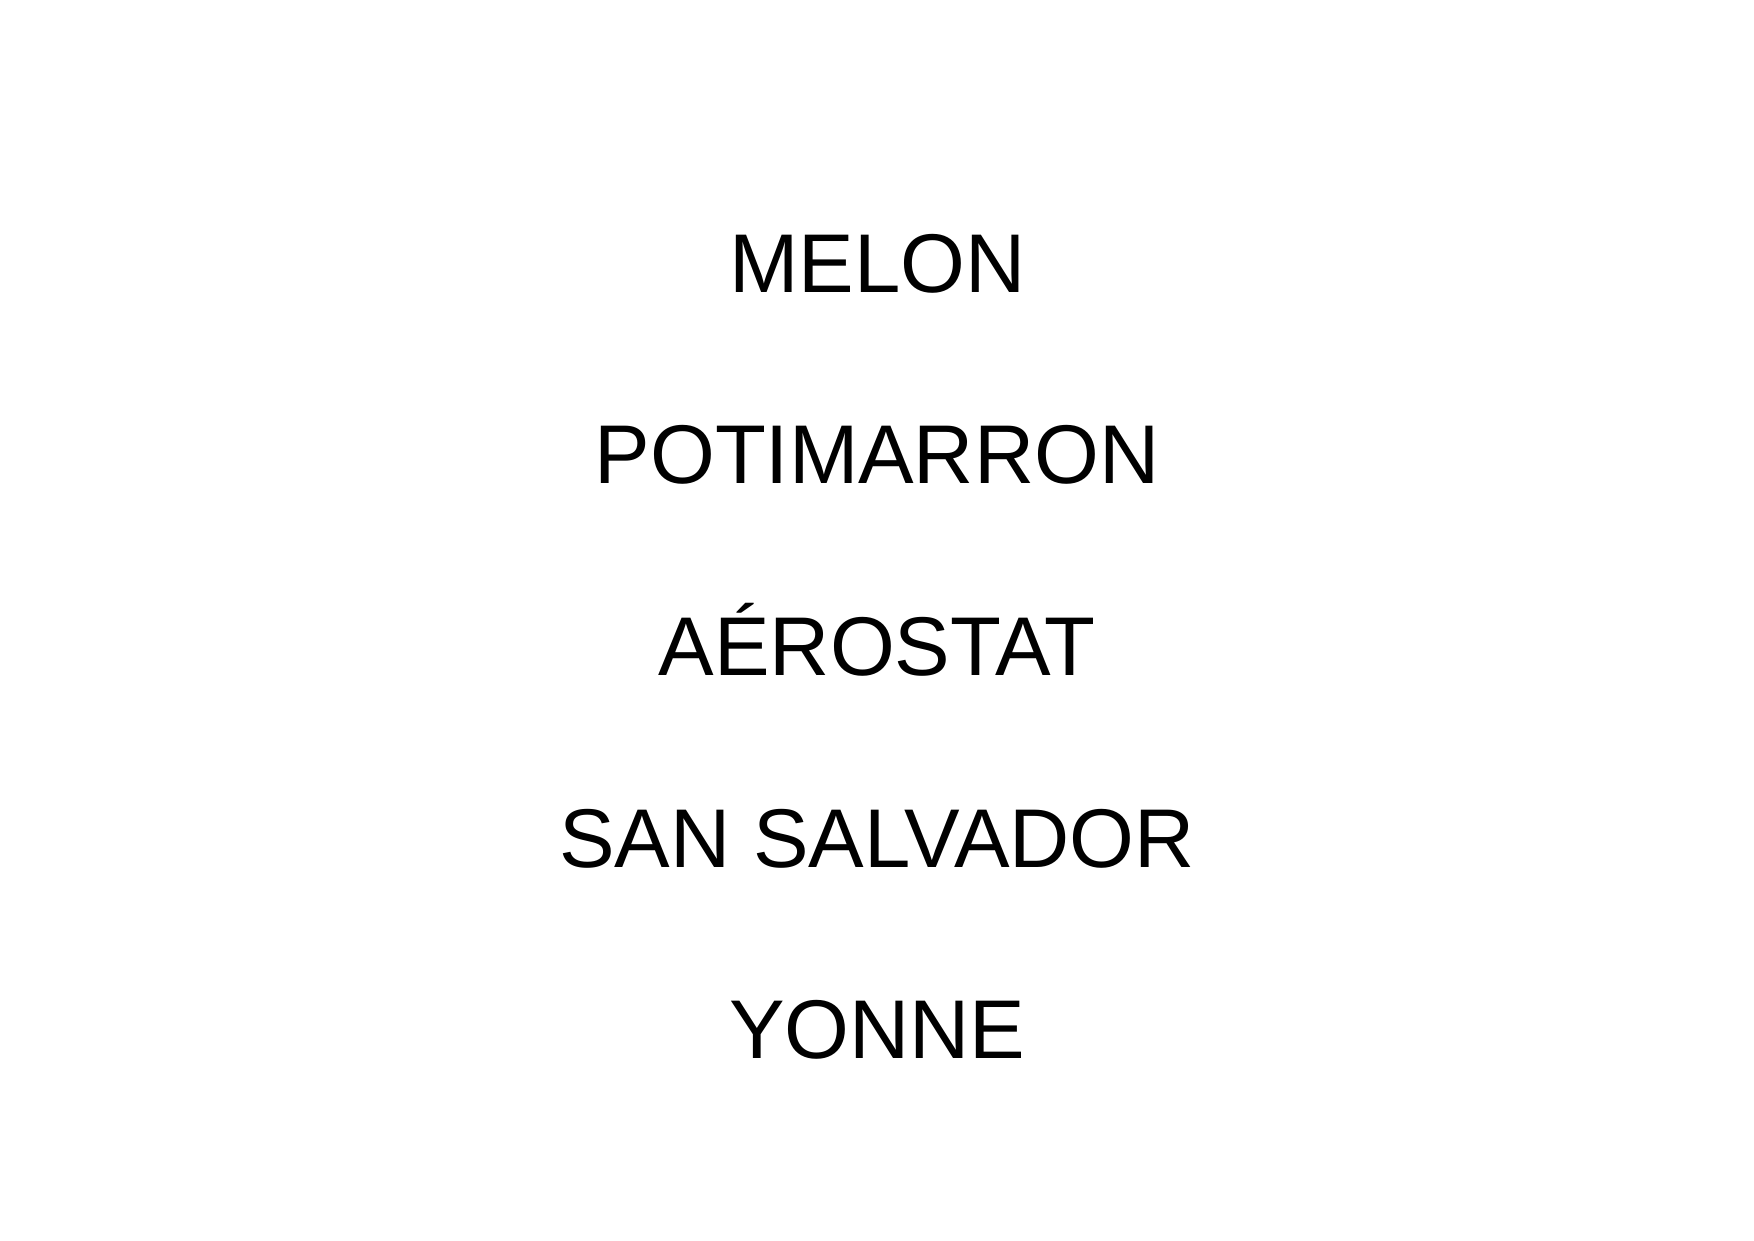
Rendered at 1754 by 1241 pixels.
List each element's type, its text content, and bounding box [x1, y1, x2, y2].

text YONNE [118, 981, 1636, 1076]
text AÉROSTAT [118, 597, 1636, 693]
text SAN SALVADOR [118, 789, 1636, 885]
text MELON [118, 214, 1636, 310]
text POTIMARRON [118, 406, 1636, 501]
